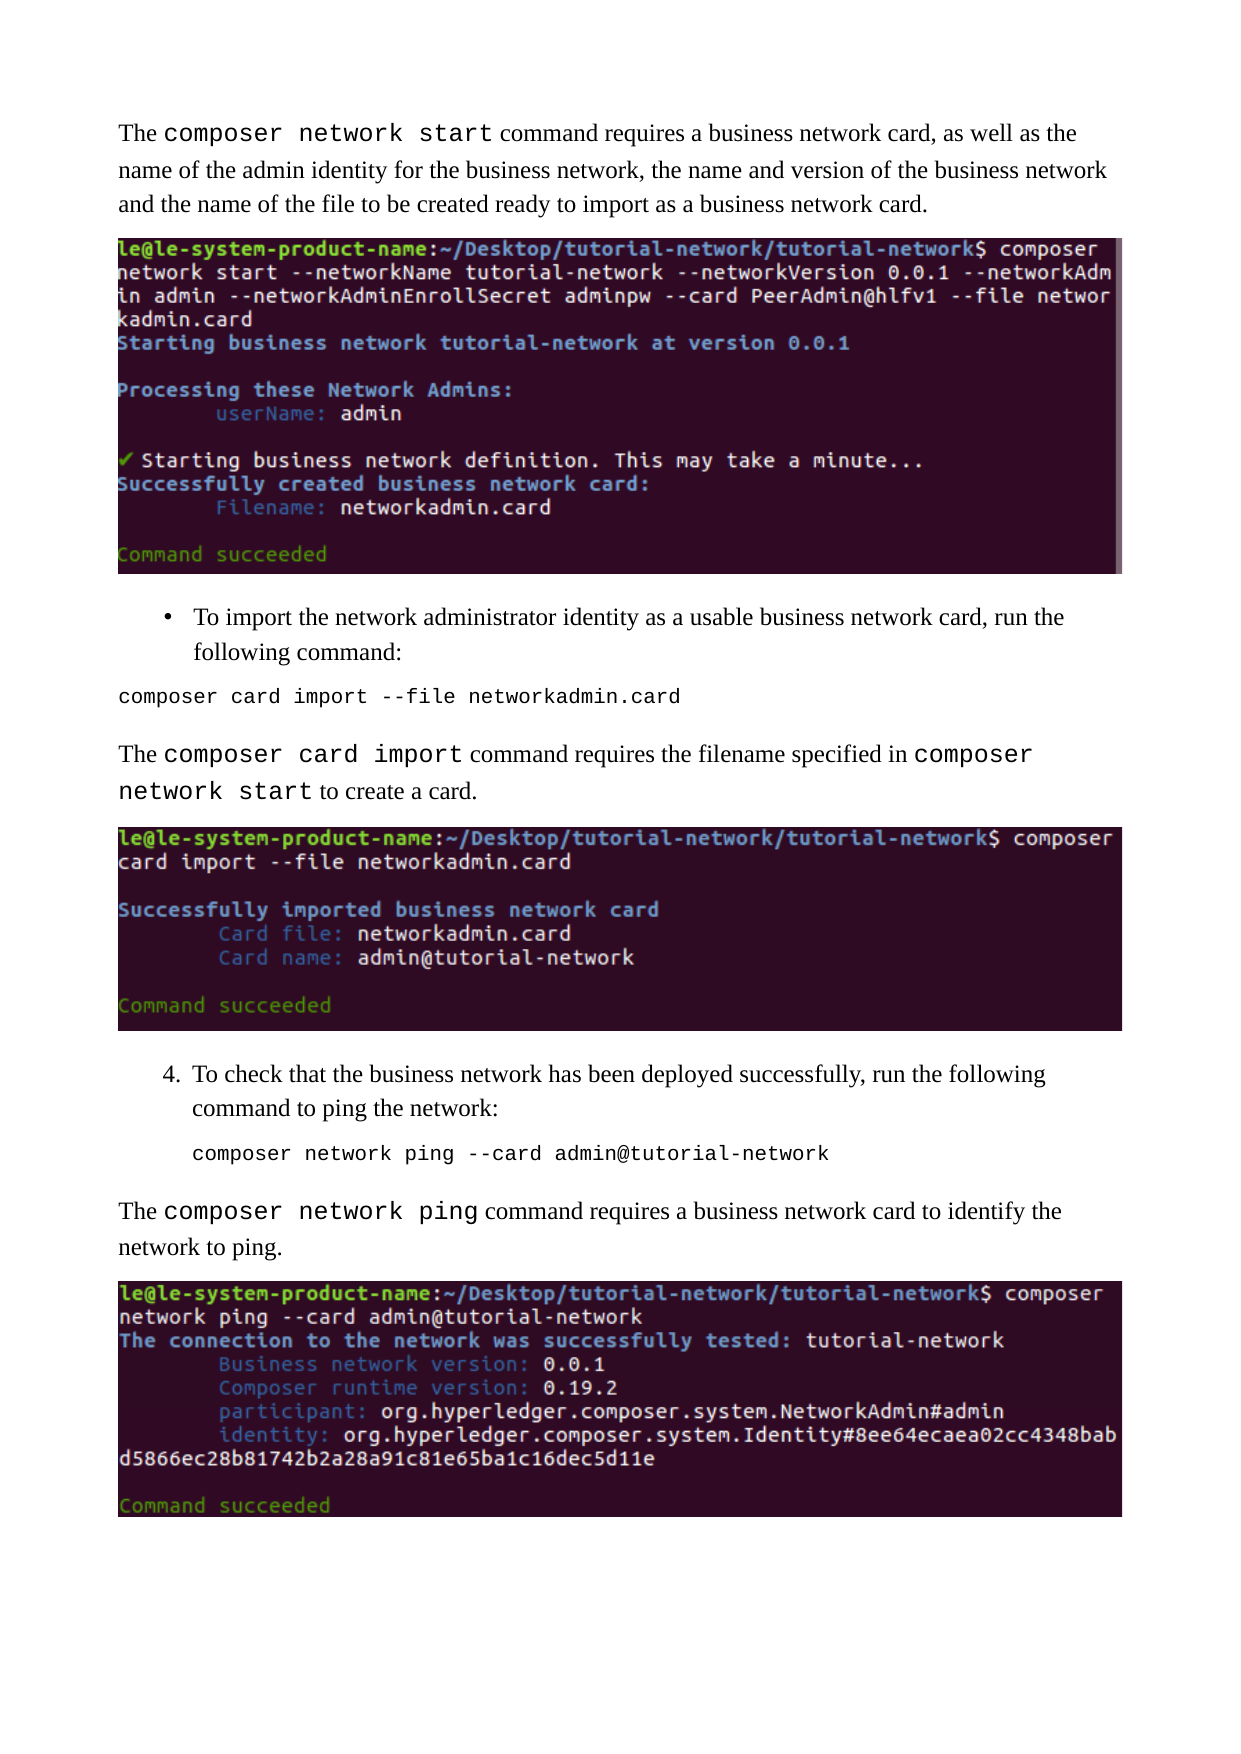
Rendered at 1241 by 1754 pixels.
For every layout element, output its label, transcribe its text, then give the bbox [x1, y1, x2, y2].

picture [118, 1281, 1123, 1517]
list To import the network administrator identity as a usable business network card, run the following command: [164, 602, 1122, 666]
text The composer card import command requires the filename specified in composer network start to create a card. [118, 739, 1122, 807]
text The composer network ping command requires a business network card to identify the network to ping. [118, 1196, 1122, 1261]
text The composer network start command requires a business network card, as well as the name of the admin identity for the business network, the name and version of the business network and the name of the file to be created ready to import as a business network card. [118, 118, 1122, 218]
list To check that the business network has been deployed successfully, run the following command to ping the network: [162, 1059, 1122, 1122]
picture [118, 238, 1123, 574]
picture [118, 827, 1123, 1031]
list composer network ping --card admin@tutorial-network [162, 1143, 1122, 1166]
text composer card import --file networkadmin.card [118, 686, 1122, 710]
